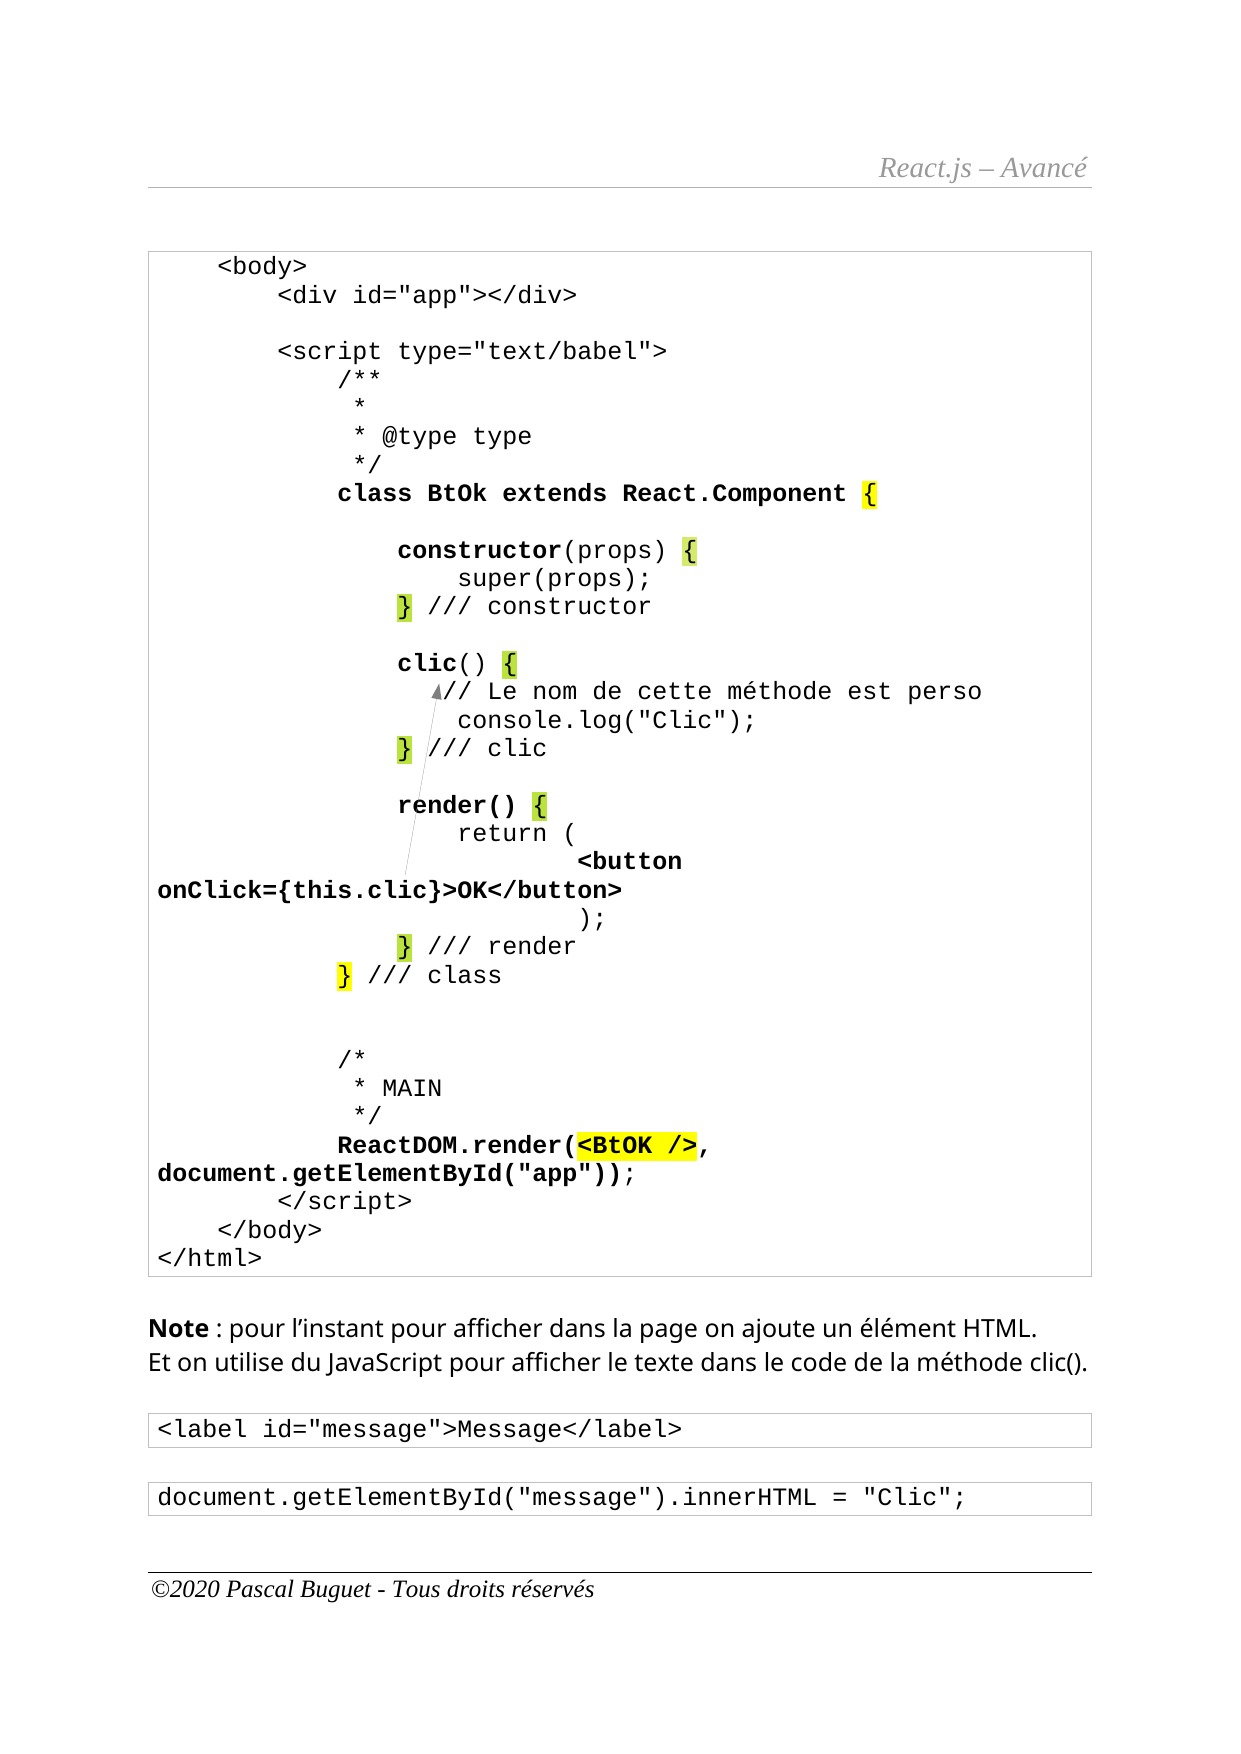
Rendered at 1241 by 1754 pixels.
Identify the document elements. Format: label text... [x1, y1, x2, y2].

text Note : pour l’instant pour afficher dans la page on ajoute un élément HTML. [148, 1311, 1092, 1345]
text */ [149, 1101, 1091, 1129]
text [149, 704, 435, 732]
text render() { [149, 789, 420, 817]
text ); [149, 902, 1091, 931]
text * MAIN [149, 1072, 1091, 1101]
text } [149, 732, 430, 764]
text /* [149, 1044, 1091, 1072]
text class BtOk extends React.Component { [149, 477, 1091, 509]
text /** [149, 364, 1091, 392]
text document.getElementById("message").innerHTML = "Clic"; [149, 1483, 1091, 1515]
text constructor(props) { [149, 534, 1091, 562]
text </html> [149, 1242, 1091, 1276]
text // Le nom de cette méthode est perso [149, 676, 1091, 704]
text super(props); [149, 562, 1091, 591]
text </body> [149, 1214, 1091, 1242]
text <label id="message">Message</label> [149, 1414, 1091, 1447]
text ReactDOM.render(<BtOK />, document.getElementById("app")); [149, 1129, 1091, 1186]
text } /// constructor [149, 591, 1091, 622]
text /// clic [426, 732, 1091, 764]
text */ [149, 449, 1091, 477]
text Et on utilise du JavaScript pour afficher le texte dans le code de la méthode clic(). [148, 1345, 1092, 1379]
text } /// render [149, 931, 1091, 959]
text </script> [149, 1186, 1091, 1214]
text } /// class [149, 959, 1091, 991]
text console.log("Clic"); [431, 704, 1091, 732]
text render() { [416, 789, 1091, 817]
text return ( [411, 817, 1091, 846]
text clic() { [149, 647, 1091, 676]
text * [149, 392, 1091, 421]
text <body> [149, 252, 1091, 279]
text * @type type [149, 421, 1091, 449]
text [149, 817, 415, 846]
text <script type="text/babel"> [149, 336, 1091, 364]
text <button onClick={this.clic}>OK</button> [149, 846, 1091, 902]
text <div id="app"></div> [149, 279, 1091, 311]
